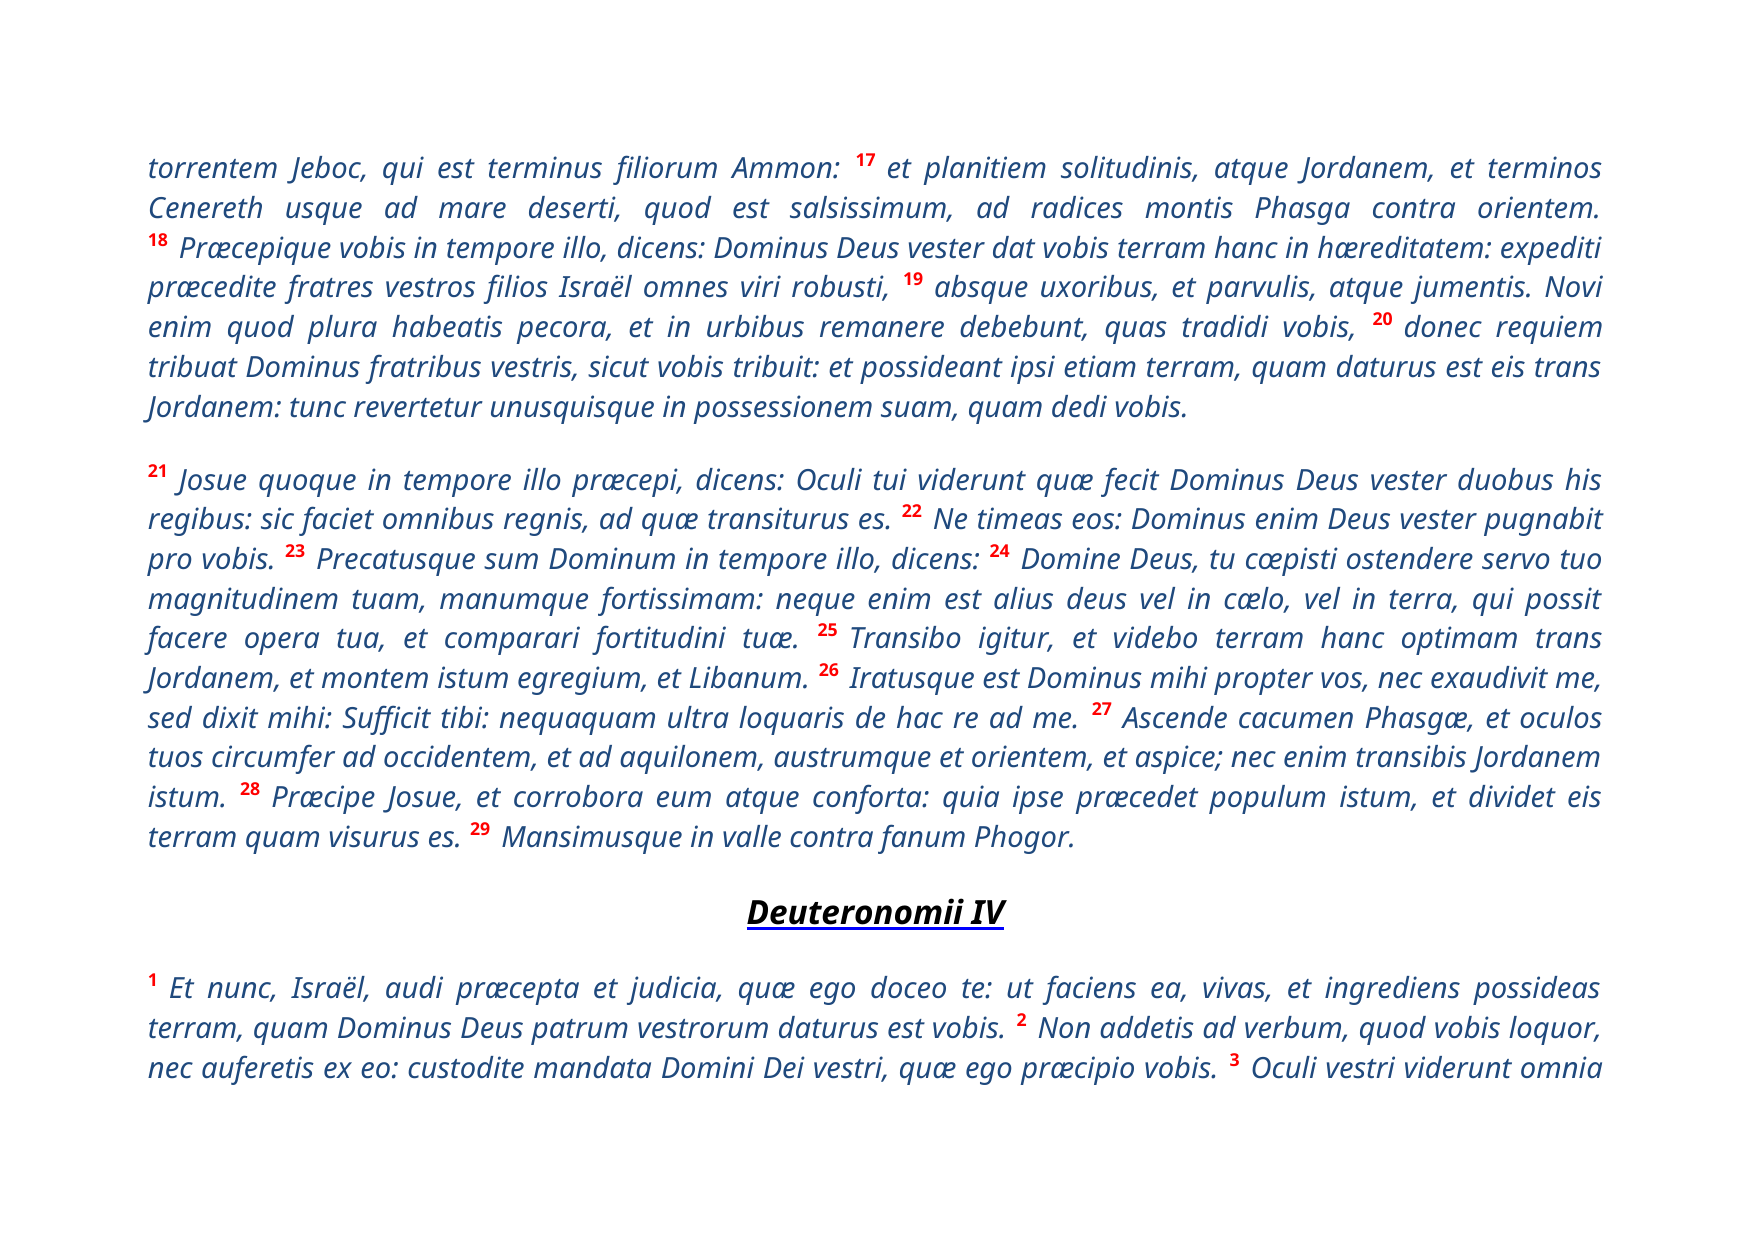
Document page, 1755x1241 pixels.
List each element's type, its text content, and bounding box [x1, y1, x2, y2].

text 21 Josue quoque in tempore illo præcepi, dicens: Oculi tui viderunt quæ fecit Dominus Deus vester duobus his regibus: sic faciet omnibus regnis, ad quæ transiturus es. 22 Ne timeas eos: Dominus enim Deus vester pugnabit pro vobis. 23 Precatusque sum Dominum in tempore illo, dicens: 24 Domine Deus, tu cœpisti ostendere servo tuo magnitudinem tuam, manumque fortissimam: neque enim est alius deus vel in cælo, vel in terra, qui possit facere opera tua, et comparari fortitudini tuæ. 25 Transibo igitur, et videbo terram hanc optimam trans Jordanem, et montem istum egregium, et Libanum. 26 Iratusque est Dominus mihi propter vos, nec exaudivit me, sed dixit mihi: Sufficit tibi: nequaquam ultra loquaris de hac re ad me. 27 Ascende cacumen Phasgæ, et oculos tuos circumfer ad occidentem, et ad aquilonem, austrumque et orientem, et aspice; nec enim transibis Jordanem istum. 28 Præcipe Josue, et corrobora eum atque conforta: quia ipse præcedet populum istum, et dividet eis terram quam visurus es. 29 Mansimusque in valle contra fanum Phogor. [148, 459, 1606, 856]
text Deuteronomii IV [148, 889, 1606, 934]
text torrentem Jeboc, qui est terminus filiorum Ammon: 17 et planitiem solitudinis, atque Jordanem, et terminos Cenereth usque ad mare deserti, quod est salsissimum, ad radices montis Phasga contra orientem. 18 Præcepique vobis in tempore illo, dicens: Dominus Deus vester dat vobis terram hanc in hæreditatem: expediti præcedite fratres vestros filios Israël omnes viri robusti, 19 absque uxoribus, et parvulis, atque jumentis. Novi enim quod plura habeatis pecora, et in urbibus remanere debebunt, quas tradidi vobis, 20 donec requiem tribuat Dominus fratribus vestris, sicut vobis tribuit: et possideant ipsi etiam terram, quam daturus est eis trans Jordanem: tunc revertetur unusquisque in possessionem suam, quam dedi vobis. [148, 148, 1606, 426]
text 1 Et nunc, Israël, audi præcepta et judicia, quæ ego doceo te: ut faciens ea, vivas, et ingrediens possideas terram, quam Dominus Deus patrum vestrorum daturus est vobis. 2 Non addetis ad verbum, quod vobis loquor, nec auferetis ex eo: custodite mandata Domini Dei vestri, quæ ego præcipio vobis. 3 Oculi vestri viderunt omnia [148, 968, 1606, 1087]
